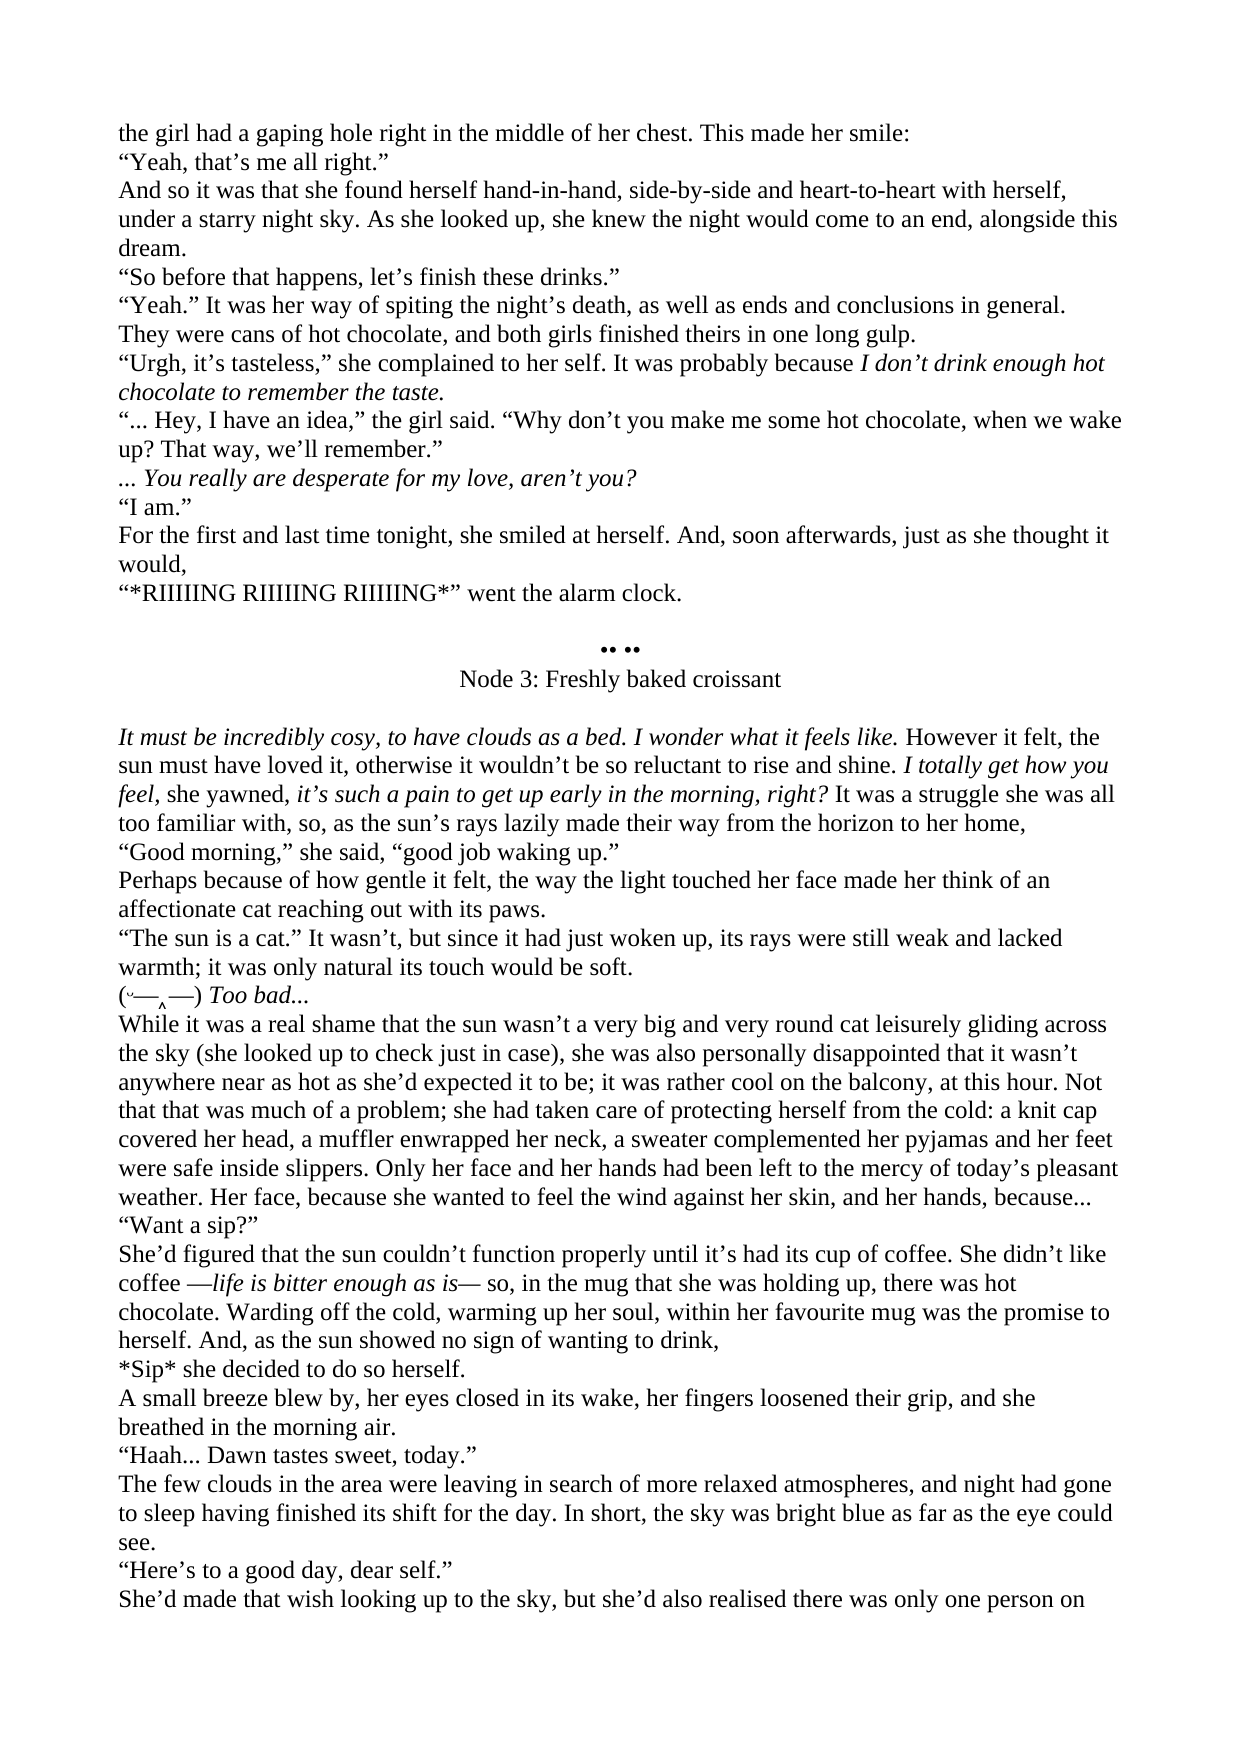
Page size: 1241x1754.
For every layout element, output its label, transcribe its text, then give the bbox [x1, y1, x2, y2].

text “Urgh, it’s tasteless,” she complained to her self. It was probably because I don’t drink enough hot chocolate to remember the taste. [118, 348, 1122, 406]
text Perhaps because of how gentle it felt, the way the light touched her face made her think of an affectionate cat reaching out with its paws. [118, 866, 1122, 923]
text For the first and last time tonight, she smiled at herself. And, soon afterwards, just as she thought it would, [118, 521, 1122, 578]
text And so it was that she found herself hand-in-hand, side-by-side and heart-to-heart with herself, under a starry night sky. As she looked up, she knew the night would come to an end, alongside this dream. [118, 176, 1122, 262]
text the girl had a gaping hole right in the middle of her chest. This made her smile: [118, 118, 1122, 147]
text “Want a sip?” [118, 1211, 1122, 1239]
text “... Hey, I have an idea,” the girl said. “Why don’t you make me some hot chocolate, when we wake up? That way, we’ll remember.” [118, 406, 1122, 463]
text She’d made that wish looking up to the sky, but she’d also realised there was only one person on [118, 1584, 1122, 1613]
text “I am.” [118, 492, 1122, 521]
text While it was a real shame that the sun wasn’t a very big and very round cat leisurely gliding across the sky (she looked up to check just in case), she was also personally disappointed that it wasn’t anywhere near as hot as she’d expected it to be; it was rather cool on the balcony, at this hour. Not that that was much of a problem; she had taken care of protecting herself from the cold: a knit cap covered her head, a muffler enwrapped her neck, a sweater complemented her pyjamas and her feet were safe inside slippers. Only her face and her hands had been left to the mercy of today’s pleasant weather. Her face, because she wanted to feel the wind against her skin, and her hands, because... [118, 1009, 1122, 1211]
text “Yeah, that’s me all right.” [118, 147, 1122, 176]
text A small breeze blew by, her eyes closed in its wake, her fingers loosened their grip, and she breathed in the morning air. [118, 1383, 1122, 1441]
text They were cans of hot chocolate, and both girls finished theirs in one long gulp. [118, 319, 1122, 348]
text She’d figured that the sun couldn’t function properly until it’s had its cup of coffee. She didn’t like coffee —life is bitter enough as is— so, in the mug that she was holding up, there was hot chocolate. Warding off the cold, warming up her soul, within her favourite mug was the promise to herself. And, as the sun showed no sign of wanting to drink, [118, 1239, 1122, 1354]
text (ᵕ—‸—) Too bad... [118, 981, 1122, 1009]
text “Here’s to a good day, dear self.” [118, 1556, 1122, 1584]
text It must be incredibly cosy, to have clouds as a bed. I wonder what it feels like. However it felt, the sun must have loved it, otherwise it wouldn’t be so reluctant to rise and shine. I totally get how you feel, she yawned, it’s such a pain to get up early in the morning, right? It was a struggle she was all too familiar with, so, as the sun’s rays lazily made their way from the horizon to her home, [118, 722, 1122, 837]
text •• •• [118, 636, 1122, 664]
text ... You really are desperate for my love, aren’t you? [118, 463, 1122, 492]
text *Sip* she decided to do so herself. [118, 1354, 1122, 1383]
text “So before that happens, let’s finish these drinks.” [118, 262, 1122, 291]
text “Haah... Dawn tastes sweet, today.” [118, 1441, 1122, 1469]
text “Good morning,” she said, “good job waking up.” [118, 837, 1122, 866]
text “The sun is a cat.” It wasn’t, but since it had just woken up, its rays were still weak and lacked warmth; it was only natural its touch would be soft. [118, 923, 1122, 981]
text Node 3: Freshly baked croissant [118, 664, 1122, 693]
text “Yeah.” It was her way of spiting the night’s death, as well as ends and conclusions in general. [118, 291, 1122, 319]
text “*RIIIIING RIIIIING RIIIIING*” went the alarm clock. [118, 578, 1122, 607]
text The few clouds in the area were leaving in search of more relaxed atmospheres, and night had gone to sleep having finished its shift for the day. In short, the sky was bright blue as far as the eye could see. [118, 1469, 1122, 1556]
